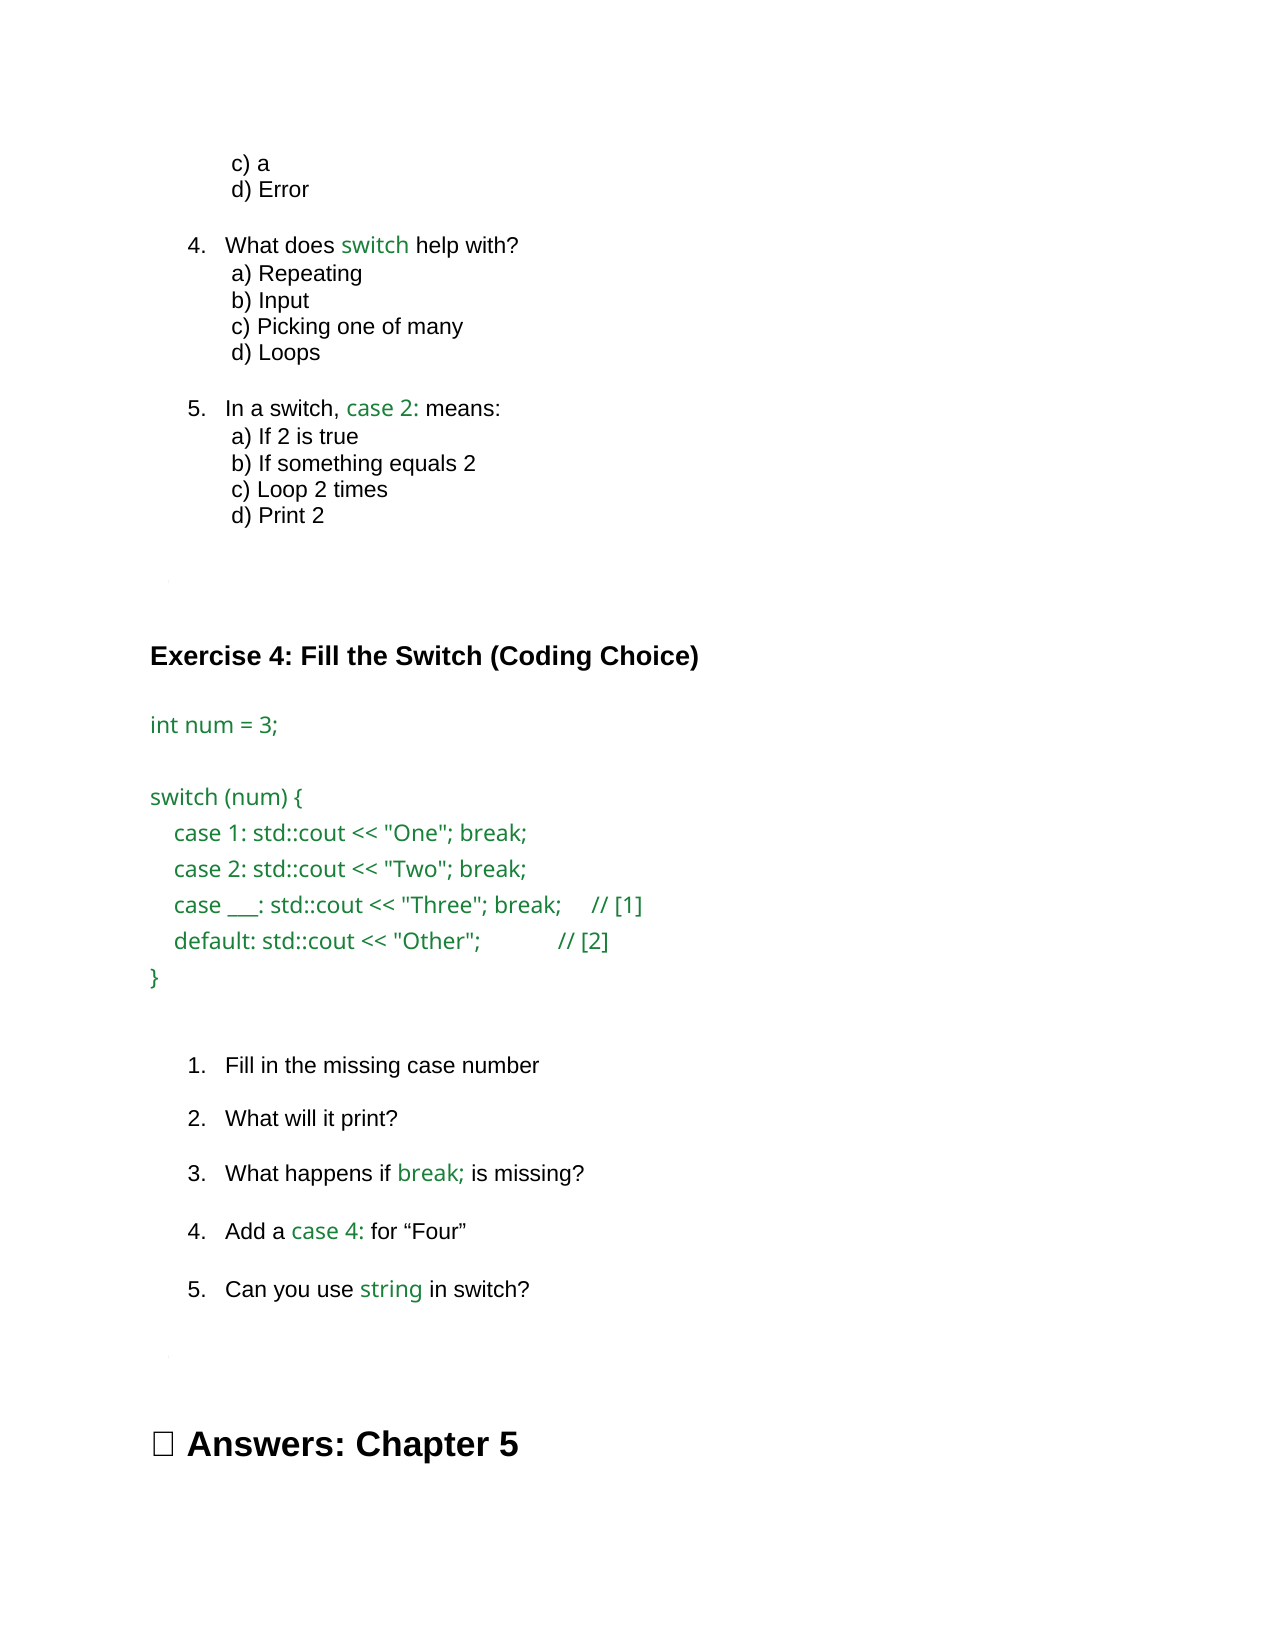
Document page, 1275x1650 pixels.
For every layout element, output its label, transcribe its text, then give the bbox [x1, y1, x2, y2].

list In a switch, case 2: means: a) If 2 is true b) If something equals 2 c) Loop 2 times d) Print 2 [187, 392, 1125, 555]
text case 1: std::cout << "One"; break; [150, 817, 1125, 848]
subtitle Exercise 4: Fill the Switch (Coding Choice) [150, 639, 1125, 671]
list What will it print? [187, 1105, 1125, 1157]
text switch (num) { [150, 781, 1125, 812]
list What does switch help with? a) Repeating b) Input c) Picking one of many d) Loops [187, 229, 1125, 392]
list Can you use string in switch? [187, 1273, 1125, 1330]
text } [150, 961, 1125, 992]
text int num = 3; [150, 709, 1125, 741]
list What happens if break; is missing? [187, 1157, 1125, 1215]
text case 2: std::cout << "Two"; break; [150, 853, 1125, 884]
list c) a d) Error [187, 150, 1125, 229]
list Add a case 4: for “Four” [187, 1215, 1125, 1273]
list Fill in the missing case number [187, 1052, 1125, 1105]
text case ___: std::cout << "Three"; break; // [1] [150, 889, 1125, 920]
subtitle ✅ Answers: Chapter 5 [150, 1423, 1125, 1464]
text default: std::cout << "Other"; // [2] [150, 925, 1125, 956]
